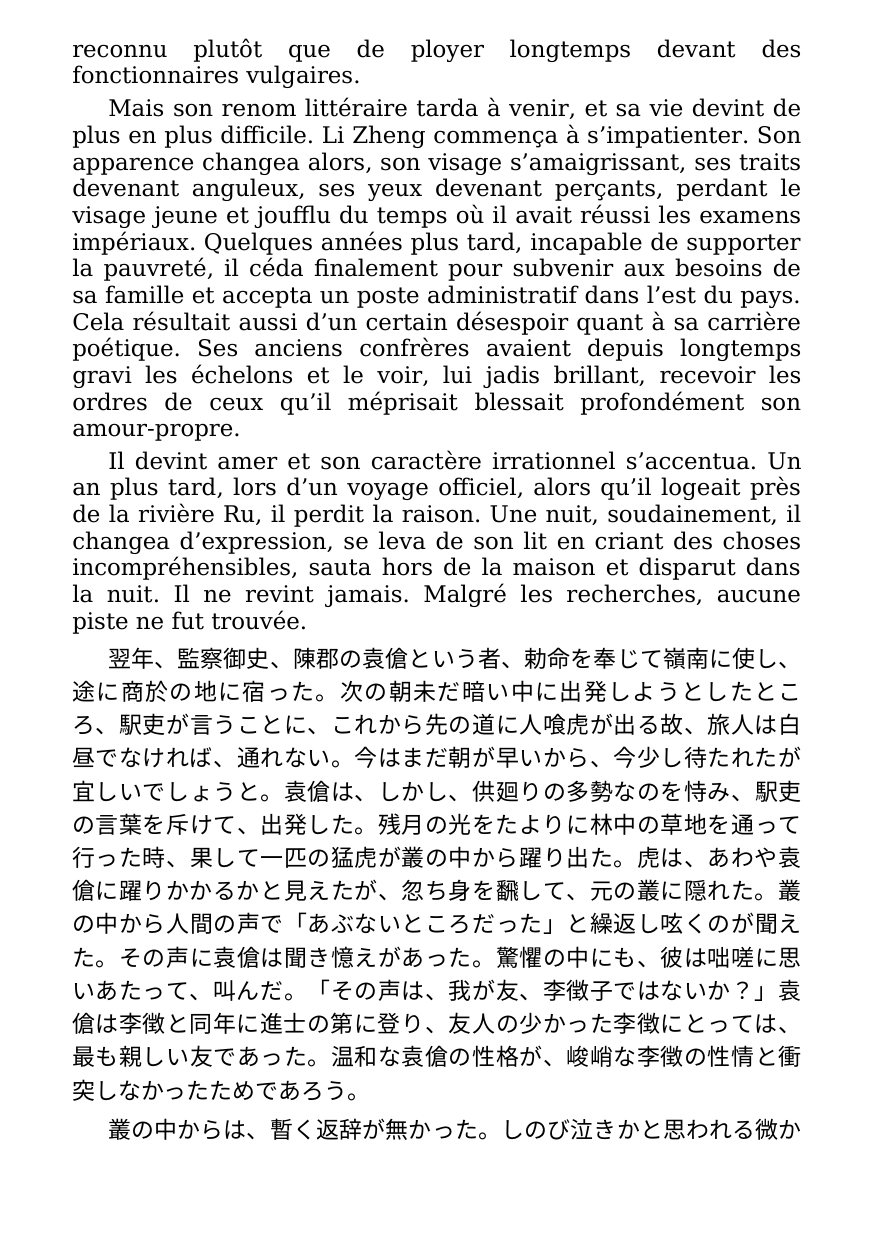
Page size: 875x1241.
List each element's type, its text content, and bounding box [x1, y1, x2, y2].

text Mais son renom littéraire tarda à venir, et sa vie devint de plus en plus difficile. Li Zheng commença à s’impatienter. Son apparence changea alors, son visage s’amaigrissant, ses traits devenant anguleux, ses yeux devenant perçants, perdant le visage jeune et joufflu du temps où il avait réussi les examens impériaux. Quelques années plus tard, incapable de supporter la pauvreté, il céda finalement pour subvenir aux besoins de sa famille et accepta un poste administratif dans l’est du pays. Cela résultait aussi d’un certain désespoir quant à sa carrière poétique. Ses anciens confrères avaient depuis longtemps gravi les échelons et le voir, lui jadis brillant, recevoir les ordres de ceux qu’il méprisait blessait profondément son amour-propre. [72, 95, 802, 442]
text 翌年、監察御史、陳郡の袁傖という者、勅命を奉じて嶺南に使し、途に商於の地に宿った。次の朝未だ暗い中に出発しようとしたところ、駅吏が言うことに、これから先の道に人喰虎が出る故、旅人は白昼でなければ、通れない。今はまだ朝が早いから、今少し待たれたが宜しいでしょうと。袁傖は、しかし、供廻りの多勢なのを恃み、駅吏の言葉を斥けて、出発した。残月の光をたよりに林中の草地を通って行った時、果して一匹の猛虎が叢の中から躍り出た。虎は、あわや袁傖に躍りかかるかと見えたが、忽ち身を飜して、元の叢に隠れた。叢の中から人間の声で「あぶないところだった」と繰返し呟くのが聞えた。その声に袁傖は聞き憶えがあった。驚懼の中にも、彼は咄嗟に思いあたって、叫んだ。「その声は、我が友、李徴子ではないか？」袁傖は李徴と同年に進士の第に登り、友人の少かった李徴にとっては、最も親しい友であった。温和な袁傖の性格が、峻峭な李徴の性情と衝突しなかったためであろう。 [72, 641, 802, 1106]
text Il devint amer et son caractère irrationnel s’accentua. Un an plus tard, lors d’un voyage officiel, alors qu’il logeait près de la rivière Ru, il perdit la raison. Une nuit, soudainement, il changea d’expression, se leva de son lit en criant des choses incompréhensibles, sauta hors de la maison et disparut dans la nuit. Il ne revint jamais. Malgré les recherches, aucune piste ne fut trouvée. [72, 448, 802, 634]
text reconnu plutôt que de ployer longtemps devant des fonctionnaires vulgaires. [72, 36, 802, 89]
text 叢の中からは、暫く返辞が無かった。しのび泣きかと思われる微か [72, 1112, 802, 1145]
